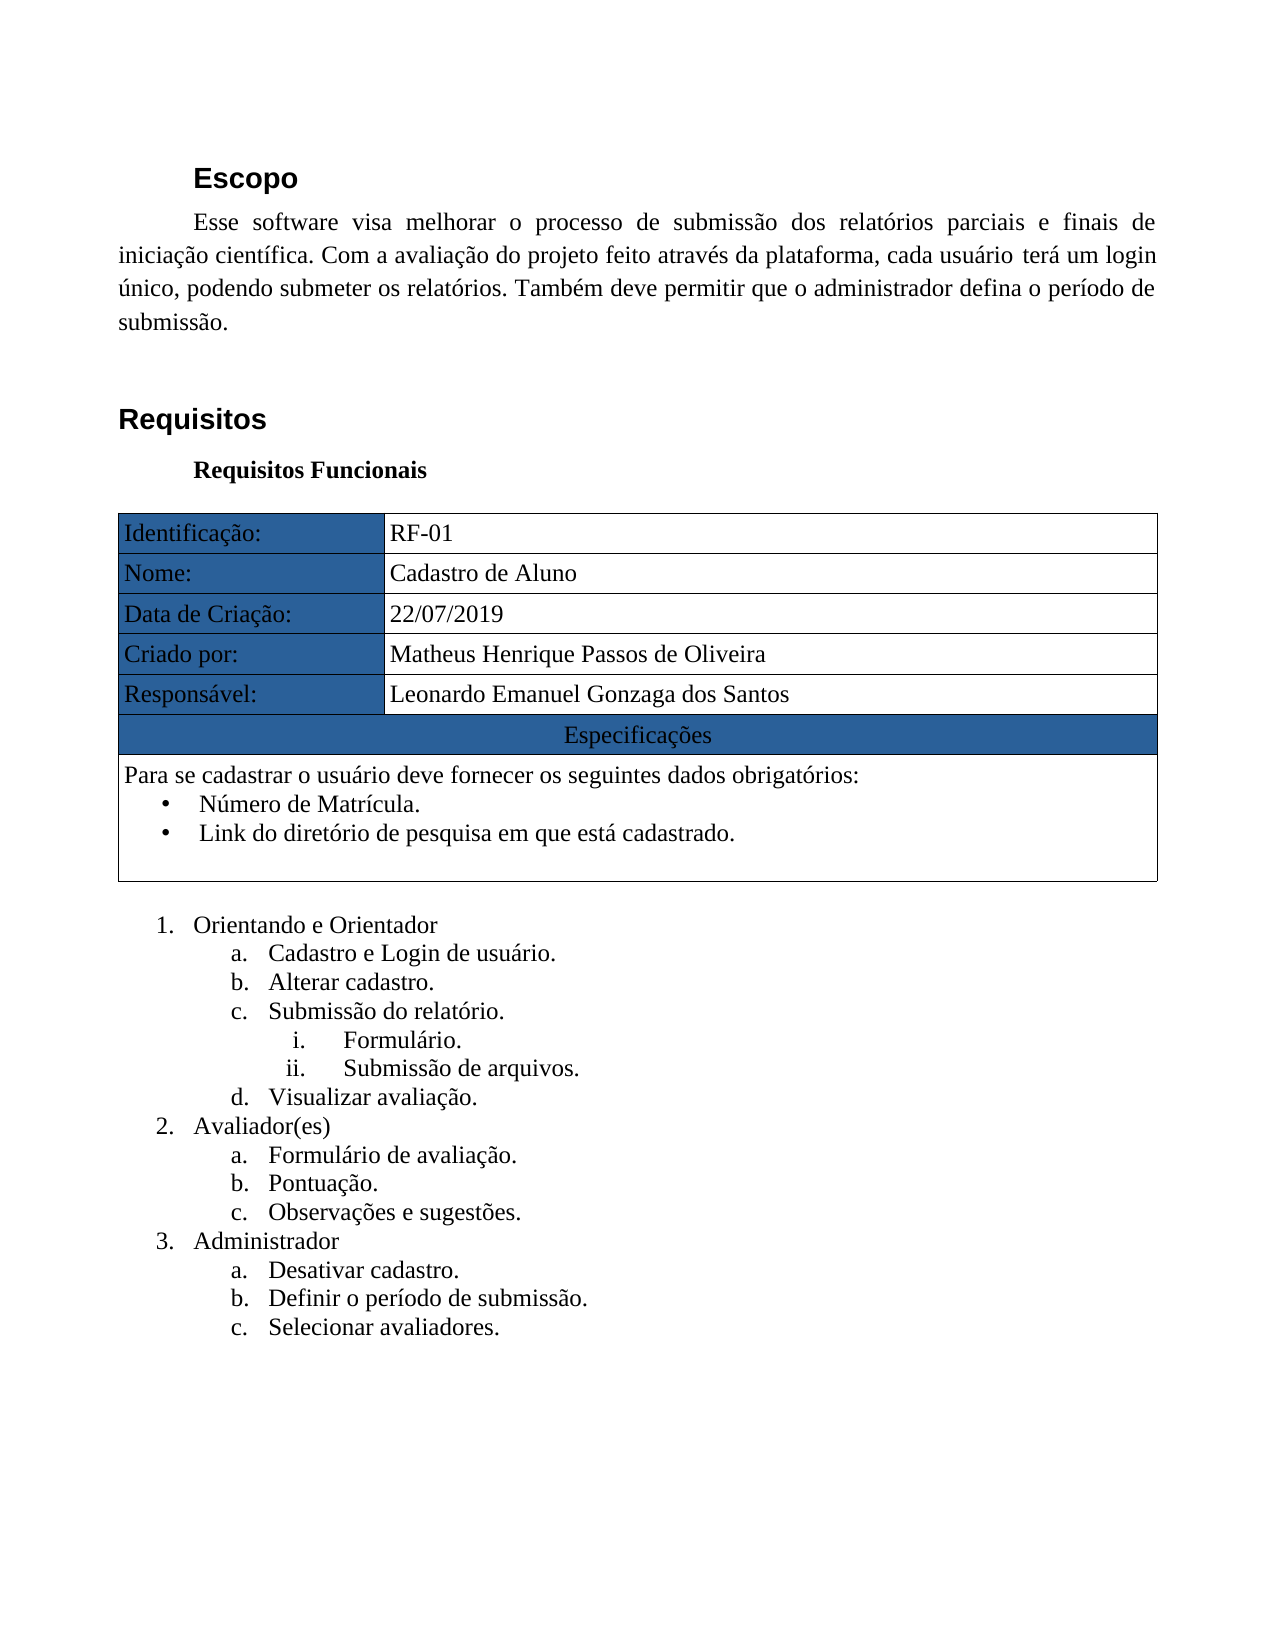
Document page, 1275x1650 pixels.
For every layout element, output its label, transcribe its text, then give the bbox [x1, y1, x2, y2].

table_cell Leonardo Emanuel Gonzaga dos Santos [385, 675, 1157, 714]
table_header Identificação: [119, 514, 384, 553]
list Alterar cadastro. [231, 967, 1157, 996]
table_header RF-01 [385, 514, 1157, 553]
subtitle Escopo [118, 161, 1157, 195]
table_cell Cadastro de Aluno [385, 554, 1157, 593]
list Submissão de arquivos. [306, 1053, 1157, 1082]
list Definir o período de submissão. [231, 1283, 1157, 1312]
table_cell Criado por: [119, 634, 384, 674]
list Formulário de avaliação. [231, 1140, 1157, 1168]
list Cadastro e Login de usuário. [231, 938, 1157, 967]
list Avaliador(es) [156, 1111, 1157, 1140]
table_cell Matheus Henrique Passos de Oliveira [385, 634, 1157, 674]
list Submissão do relatório. [231, 996, 1157, 1025]
list Orientando e Orientador [156, 910, 1157, 938]
table_cell Nome: [119, 554, 384, 593]
table_cell Para se cadastrar o usuário deve fornecer os seguintes dados obrigatórios: Número de Matrícula. Link do diretório de pesquisa em que está cadastrado. [119, 755, 1157, 881]
table_cell Data de Criação: [119, 594, 384, 633]
table_cell 22/07/2019 [385, 594, 1157, 633]
list Selecionar avaliadores. [231, 1312, 1157, 1341]
list Pontuação. [231, 1168, 1157, 1197]
text Requisitos Funcionais [118, 455, 1157, 484]
list Formulário. [306, 1025, 1157, 1053]
table_cell Responsável: [119, 675, 384, 714]
subtitle Requisitos [118, 402, 1157, 435]
list Visualizar avaliação. [231, 1082, 1157, 1111]
text Esse software visa melhorar o processo de submissão dos relatórios parciais e finais de iniciação científica. Com a avaliação do projeto feito através da plataforma, cada usuário terá um login único, podendo submeter os relatórios. Também deve permitir que o administrador defina o período de submissão. [118, 207, 1157, 335]
list Desativar cadastro. [231, 1255, 1157, 1283]
table_cell Especificações [119, 715, 1157, 754]
list Observações e sugestões. [231, 1197, 1157, 1226]
list Administrador [156, 1226, 1157, 1255]
